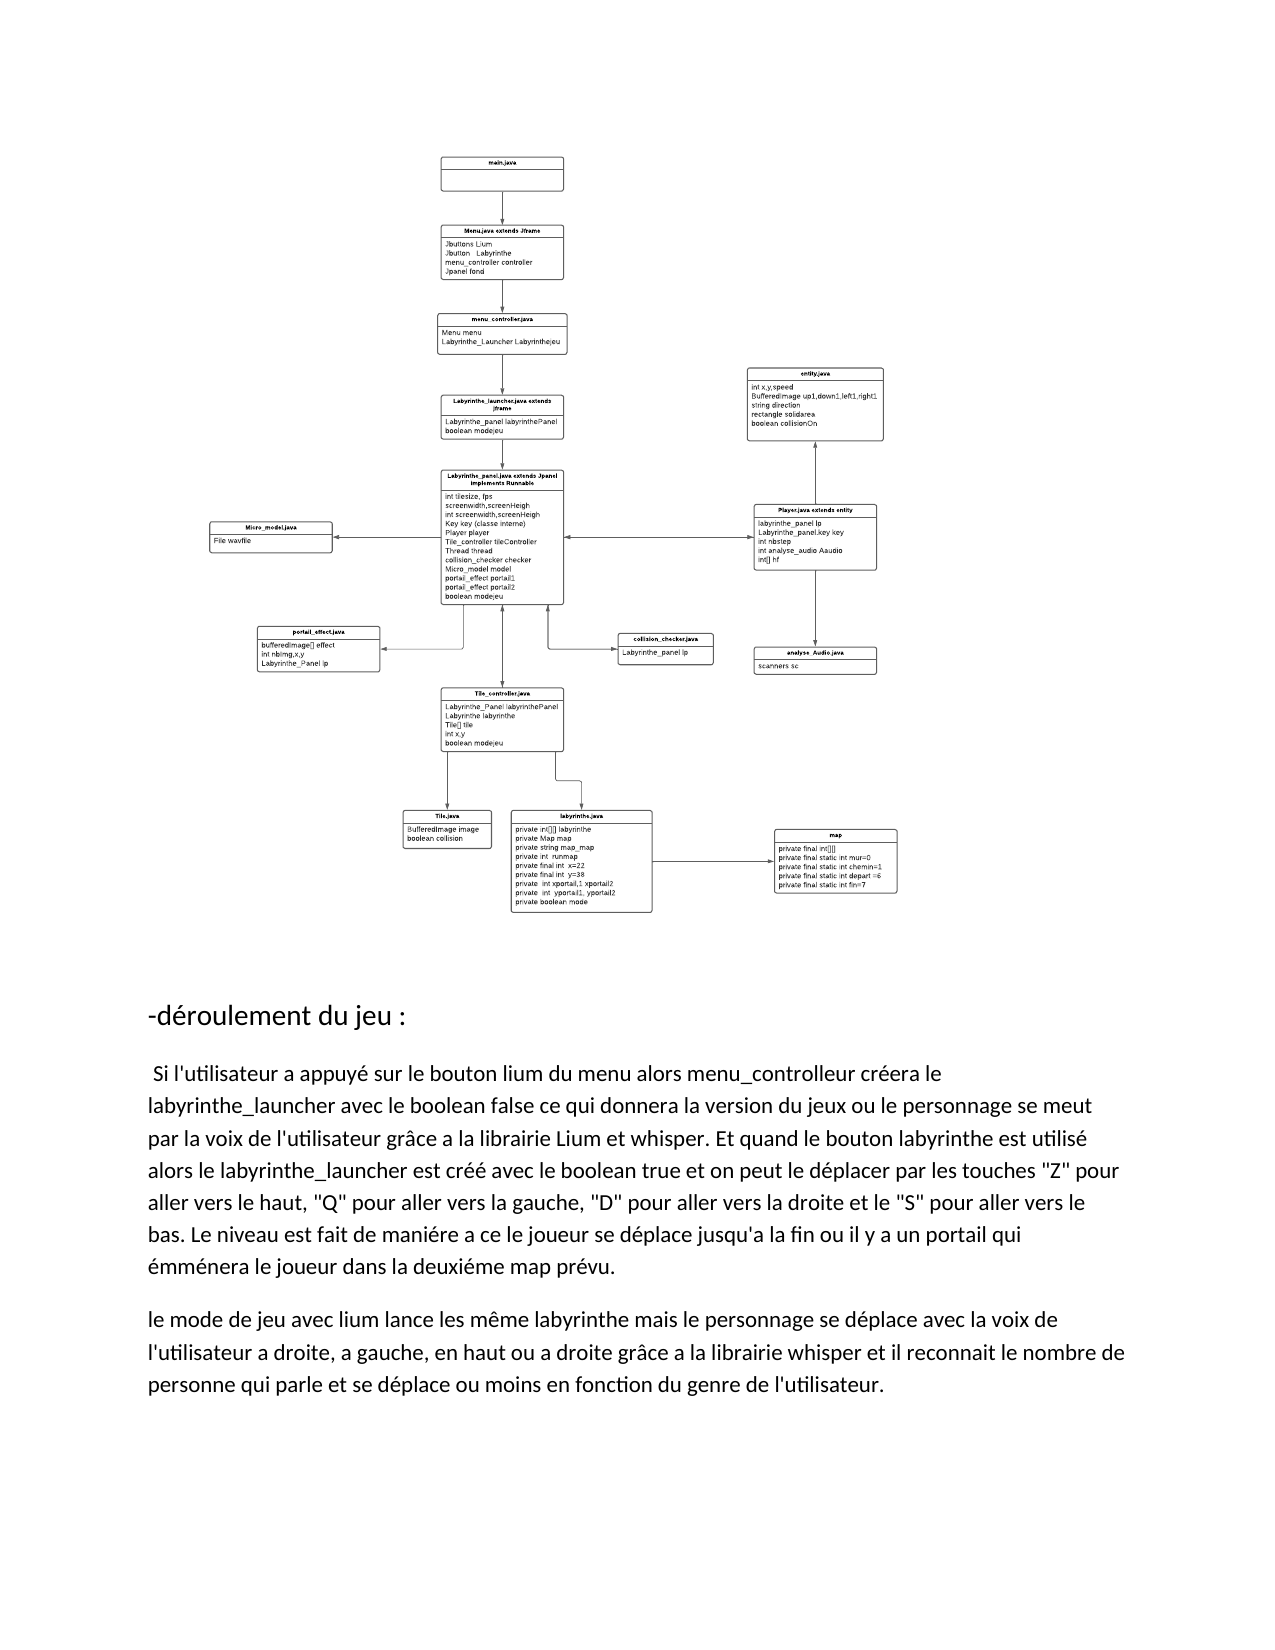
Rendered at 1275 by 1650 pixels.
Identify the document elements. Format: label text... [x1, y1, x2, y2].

text -déroulement du jeu : [148, 997, 1127, 1033]
text le mode de jeu avec lium lance les même labyrinthe mais le personnage se déplace avec la voix de l'utilisateur a droite, a gauche, en haut ou a droite grâce a la librairie whisper et il reconnait le nombre de personne qui parle et se déplace ou moins en fonction du genre de l'utilisateur. [148, 1305, 1127, 1398]
text Si l'utilisateur a appuyé sur le bouton lium du menu alors menu_controlleur créera le labyrinthe_launcher avec le boolean false ce qui donnera la version du jeux ou le personnage se meut par la voix de l'utilisateur grâce a la librairie Lium et whisper. Et quand le bouton labyrinthe est utilisé alors le labyrinthe_launcher est créé avec le boolean true et on peut le déplacer par les touches "Z" pour aller vers le haut, "Q" pour aller vers la gauche, "D" pour aller vers la droite et le "S" pour aller vers le bas. Le niveau est fait de maniére a ce le joueur se déplace jusqu'a la fin ou il y a un portail qui émménera le joueur dans la deuxiéme map prévu. [148, 1059, 1127, 1280]
